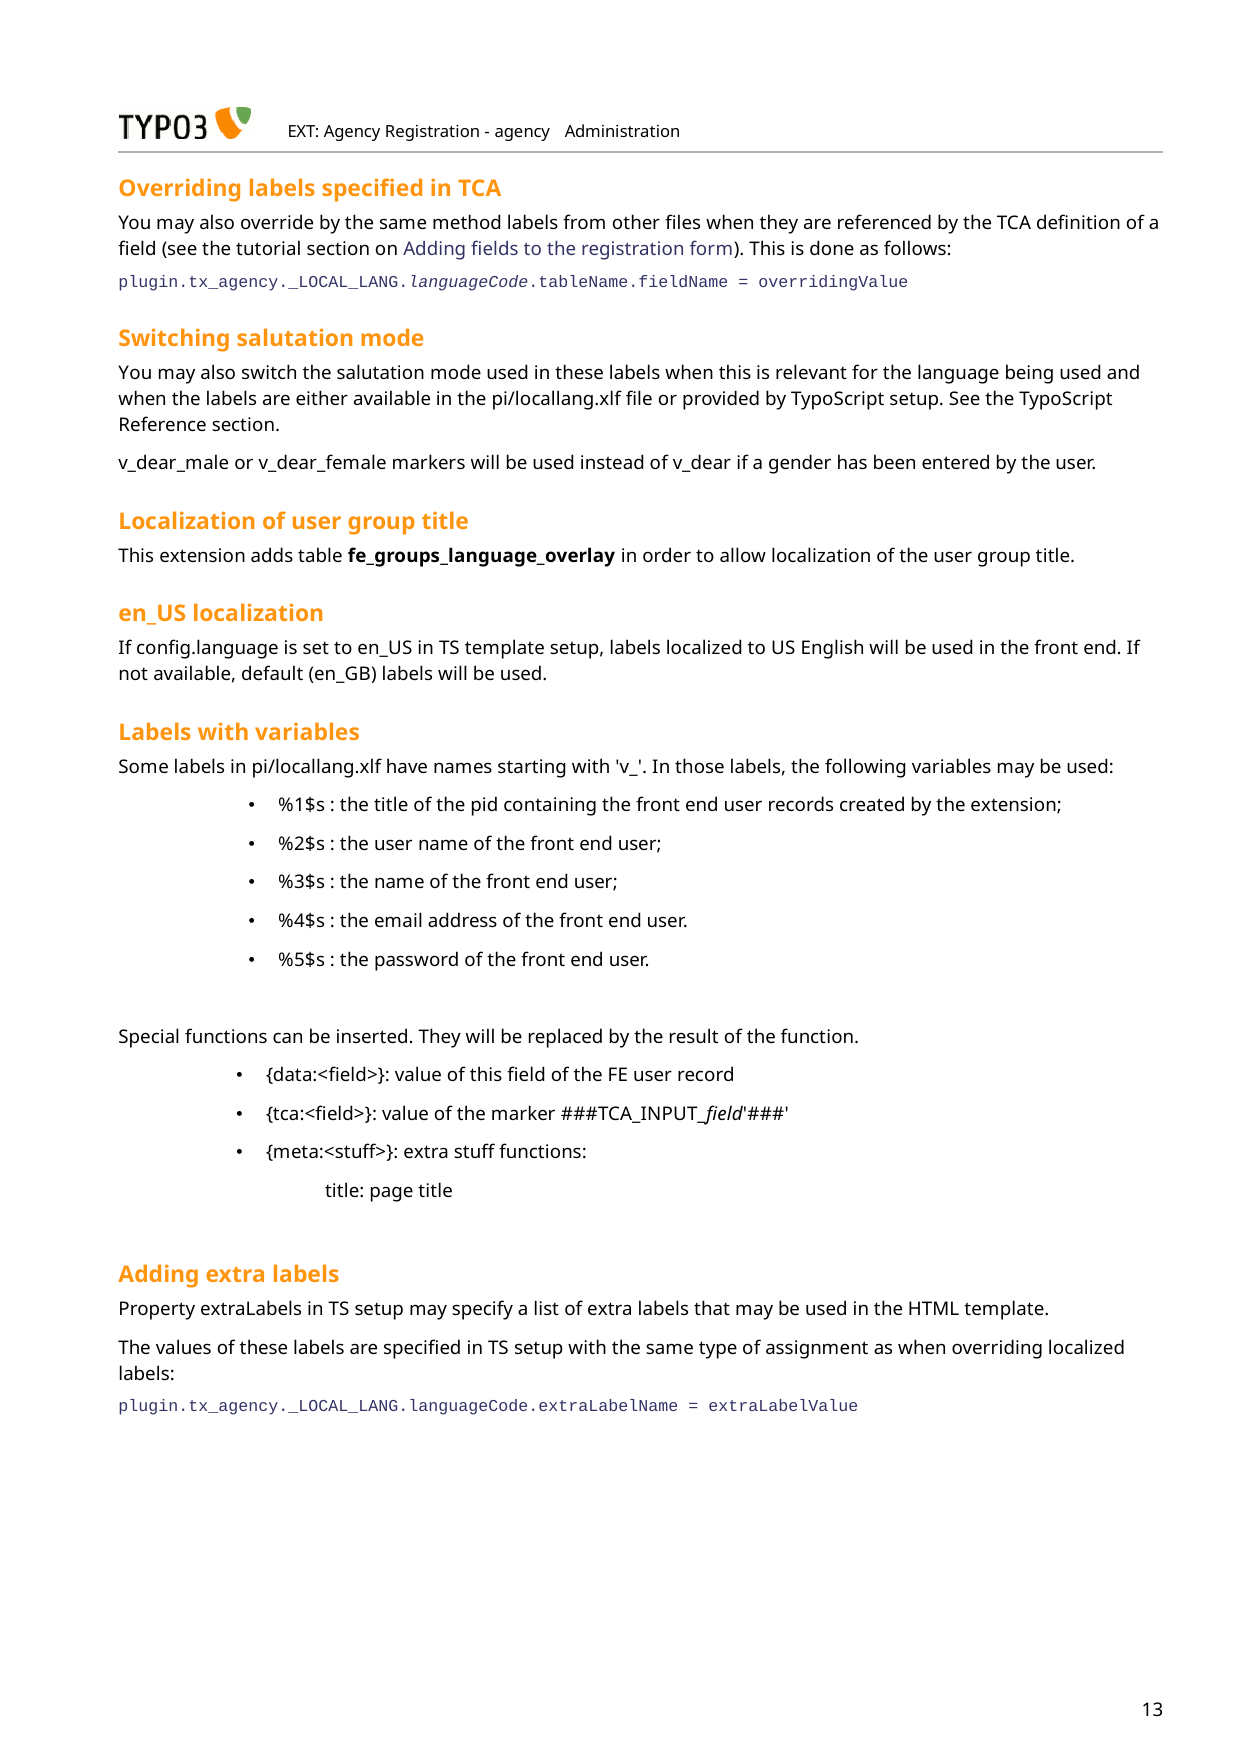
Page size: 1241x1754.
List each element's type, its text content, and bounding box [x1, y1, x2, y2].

subtitle plugin.tx_agency._LOCAL_LANG.languageCode.tableName.fieldName = overridingValue [118, 273, 1163, 292]
text Some labels in pi/locallang.xlf have names starting with 'v_'. In those labels, the following variables may be used: [118, 753, 1163, 779]
subtitle en_US localization [118, 597, 1163, 628]
list {data:<field>}: value of this field of the FE user record [236, 1061, 1163, 1087]
text You may also switch the salutation mode used in these labels when this is relevant for the language being used and when the labels are either available in the pi/locallang.xlf file or provided by TypoScript setup. See the TypoScript Reference section. [118, 358, 1163, 437]
subtitle Labels with variables [118, 716, 1163, 747]
list %3$s : the name of the front end user; [248, 868, 1163, 894]
list {meta:<stuff>}: extra stuff functions: [236, 1138, 1163, 1164]
list %4$s : the email address of the front end user. [248, 907, 1163, 933]
list %2$s : the user name of the front end user; [248, 830, 1163, 856]
subtitle Overriding labels specified in TCA [118, 172, 1163, 203]
picture [118, 106, 254, 139]
subtitle Switching salutation mode [118, 322, 1163, 353]
subtitle plugin.tx_agency._LOCAL_LANG.languageCode.extraLabelName = extraLabelValue [118, 1398, 1163, 1417]
text The values of these labels are specified in TS setup with the same type of assignment as when overriding localized labels: [118, 1334, 1163, 1386]
subtitle Adding extra labels [118, 1258, 1163, 1289]
list %5$s : the password of the front end user. [248, 945, 1163, 971]
text This extension adds table fe_groups_language_overlay in order to allow localization of the user group title. [118, 542, 1163, 568]
subtitle Localization of user group title [118, 505, 1163, 536]
text Special functions can be inserted. They will be replaced by the result of the function. [118, 1022, 1163, 1048]
text You may also override by the same method labels from other files when they are referenced by the TCA definition of a field (see the tutorial section on Adding fields to the registration form). This is done as follows: [118, 209, 1163, 261]
list {tca:<field>}: value of the marker ###TCA_INPUT_field'###' [236, 1099, 1163, 1126]
list title: page title [295, 1177, 1163, 1229]
list %1$s : the title of the pid containing the front end user records created by the extension; [248, 791, 1163, 817]
text v_dear_male or v_dear_female markers will be used instead of v_dear if a gender has been entered by the user. [118, 449, 1163, 475]
text Property extraLabels in TS setup may specify a list of extra labels that may be used in the HTML template. [118, 1295, 1163, 1321]
text If config.language is set to en_US in TS template setup, labels localized to US English will be used in the front end. If not available, default (en_GB) labels will be used. [118, 634, 1163, 686]
